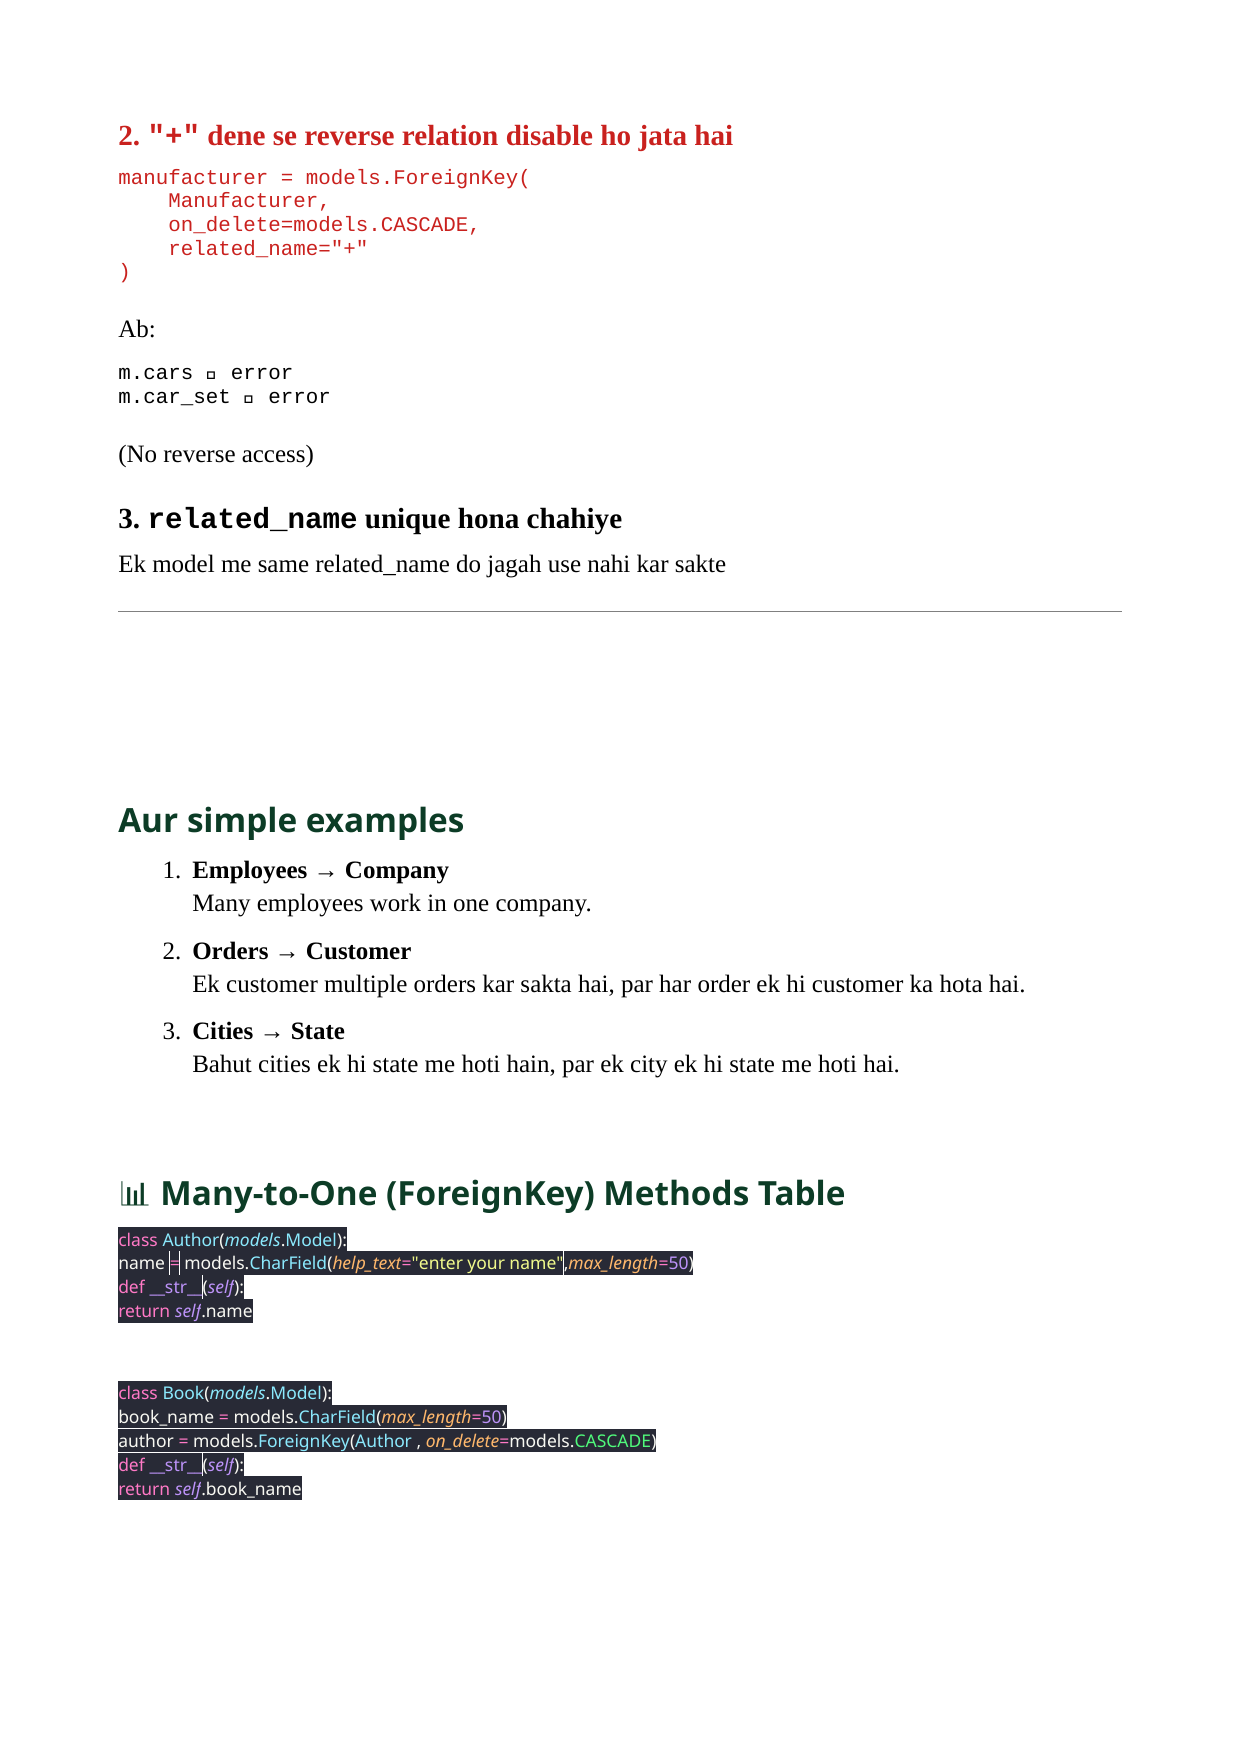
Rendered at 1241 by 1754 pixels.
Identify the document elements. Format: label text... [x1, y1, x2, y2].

text (No reverse access) [118, 439, 1122, 467]
text def __str__(self): [118, 1452, 1122, 1476]
list Cities → State Bahut cities ek hi state me hoti hain, par ek city ek hi state me hoti hai. [162, 1016, 1122, 1078]
text def __str__(self): [118, 1275, 1122, 1299]
text Ab: [118, 314, 1122, 343]
text on_delete=models.CASCADE, [118, 214, 1122, 238]
text class Author(models.Model): [118, 1227, 1122, 1251]
subtitle Aur simple examples [118, 797, 1122, 843]
text class Book(models.Model): [118, 1381, 1122, 1405]
text name = models.CharField(help_text="enter your name",max_length=50) [118, 1251, 1122, 1275]
text return self.book_name [118, 1476, 1122, 1500]
subtitle 2. "+" dene se reverse relation disable ho jata hai [118, 118, 1122, 154]
text manufacturer = models.ForeignKey( [118, 167, 1122, 190]
text related_name="+" [118, 238, 1122, 261]
text return self.name [118, 1299, 1122, 1323]
subtitle 📊 Many-to-One (ForeignKey) Methods Table [118, 1169, 1122, 1215]
text Manufacturer, [118, 190, 1122, 214]
list Employees → Company Many employees work in one company. [162, 855, 1122, 917]
subtitle 3. related_name unique hona chahiye [118, 501, 1122, 537]
text m.car_set ❌ error [118, 386, 1122, 409]
text m.cars ❌ error [118, 362, 1122, 386]
text Ek model me same related_name do jagah use nahi kar sakte ❌ [118, 549, 1122, 578]
list Orders → Customer Ek customer multiple orders kar sakta hai, par har order ek hi customer ka hota hai. [162, 936, 1122, 998]
text ) [118, 261, 1122, 285]
text book_name = models.CharField(max_length=50) [118, 1405, 1122, 1428]
text author = models.ForeignKey(Author , on_delete=models.CASCADE) [118, 1428, 1122, 1452]
